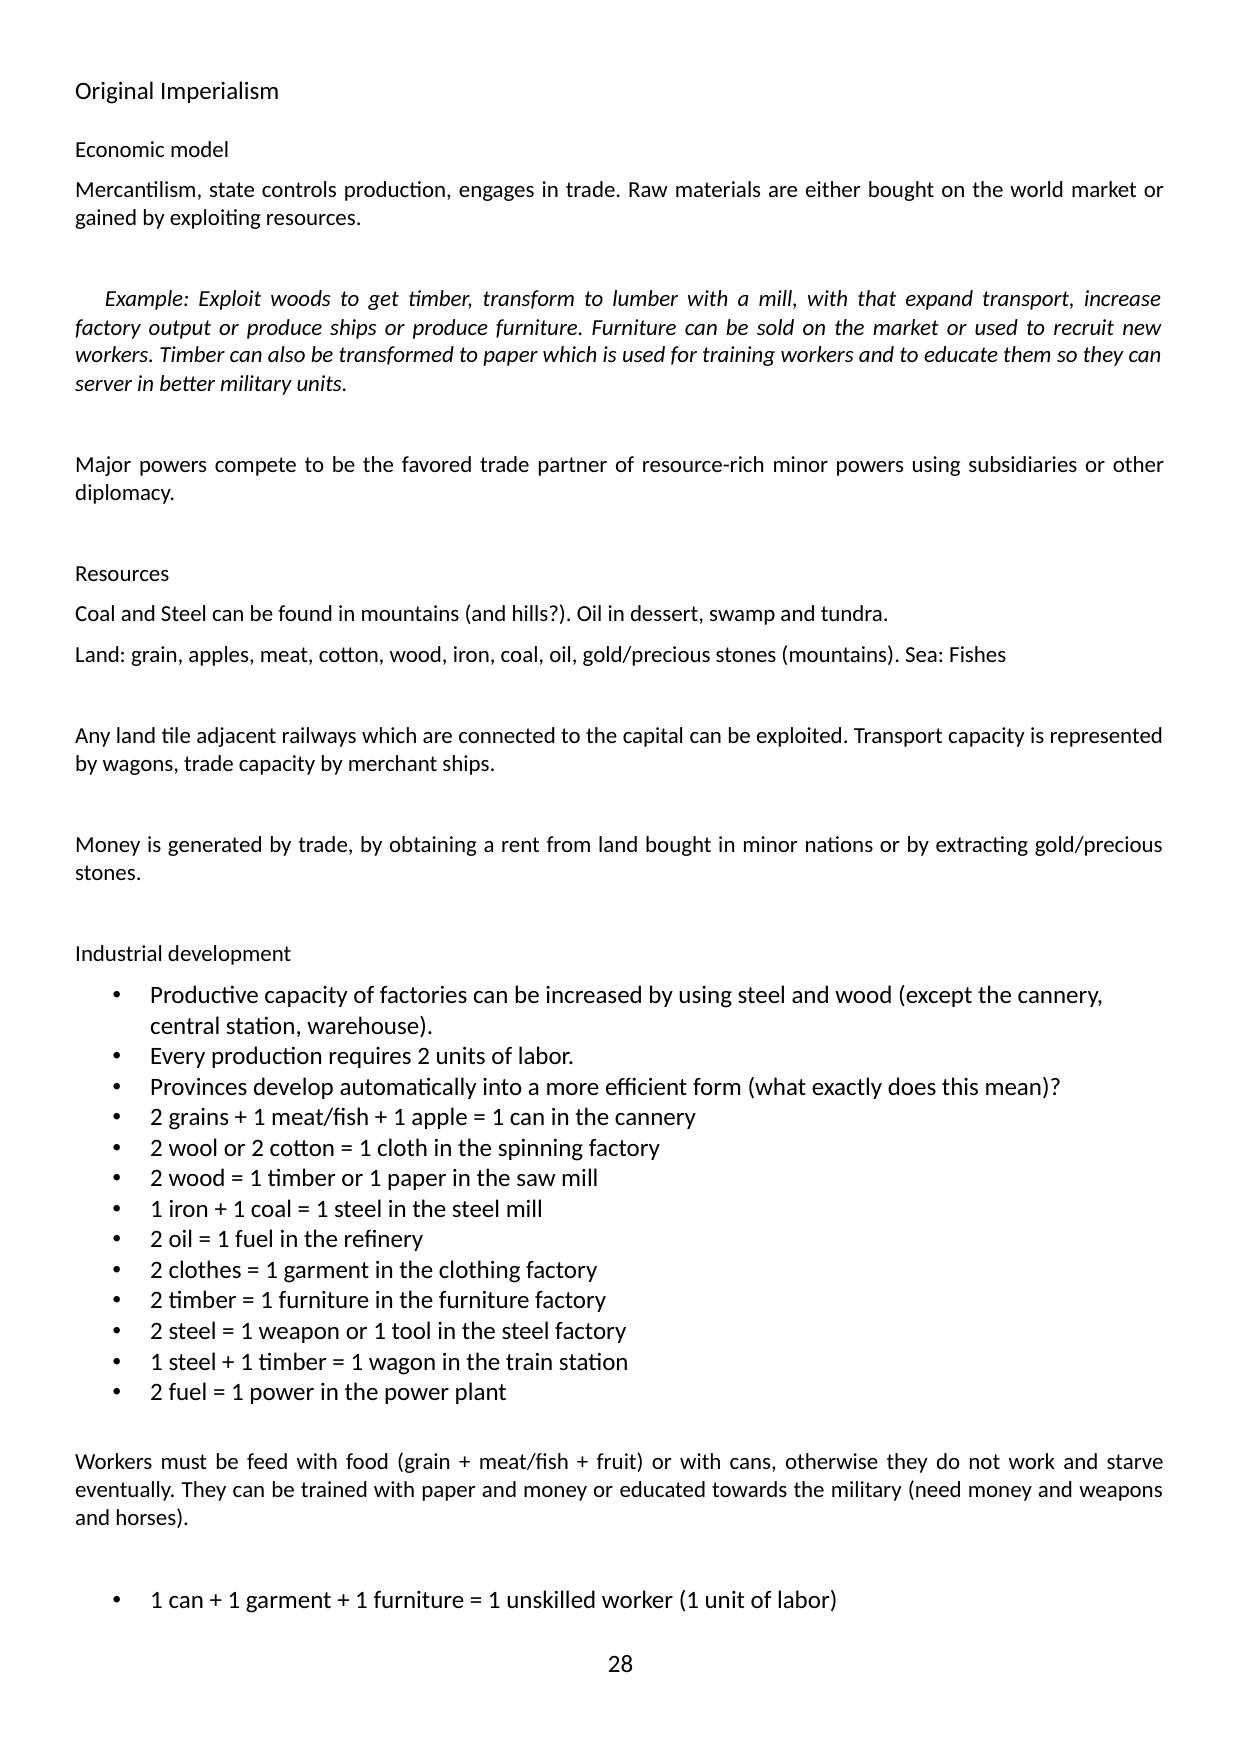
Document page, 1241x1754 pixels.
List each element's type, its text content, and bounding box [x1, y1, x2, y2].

list 2 grains + 1 meat/fish + 1 apple = 1 can in the cannery [112, 1102, 1166, 1132]
list 2 steel = 1 weapon or 1 tool in the steel factory [112, 1315, 1166, 1346]
text Money is generated by trade, by obtaining a rent from land bought in minor nations or by extracting gold/precious stones. [75, 830, 1166, 886]
text Economic model [75, 135, 1166, 163]
list Productive capacity of factories can be increased by using steel and wood (except the cannery, central station, warehouse). [112, 979, 1166, 1041]
text Workers must be feed with food (grain + meat/fish + fruit) or with cans, otherwise they do not work and starve eventually. They can be trained with paper and money or educated towards the military (need money and weapons and horses). [75, 1447, 1166, 1531]
text Industrial development [75, 939, 1166, 967]
list Every production requires 2 units of labor. [112, 1041, 1166, 1071]
list 2 clothes = 1 garment in the clothing factory [112, 1254, 1166, 1285]
text Major powers compete to be the favored trade partner of resource-rich minor powers using subsidiaries or other diplomacy. [75, 450, 1166, 506]
list 1 steel + 1 timber = 1 wagon in the train station [112, 1346, 1166, 1376]
text Mercantilism, state controls production, engages in trade. Raw materials are either bought on the world market or gained by exploiting resources. [75, 176, 1166, 232]
list 2 wool or 2 cotton = 1 cloth in the spinning factory [112, 1132, 1166, 1163]
list 1 can + 1 garment + 1 furniture = 1 unskilled worker (1 unit of labor) [112, 1584, 1166, 1615]
list 2 wood = 1 timber or 1 paper in the saw mill [112, 1163, 1166, 1193]
list 1 iron + 1 coal = 1 steel in the steel mill [112, 1193, 1166, 1224]
text Resources [75, 559, 1166, 587]
text Land: grain, apples, meat, cotton, wood, iron, coal, oil, gold/precious stones (mountains). Sea: Fishes [75, 640, 1166, 668]
text Example: Exploit woods to get timber, transform to lumber with a mill, with that expand transport, increase factory output or produce ships or produce furniture. Furniture can be sold on the market or used to recruit new workers. Timber can also be transformed to paper which is used for training workers and to educate them so they can server in better military units. [75, 284, 1166, 397]
list 2 timber = 1 furniture in the furniture factory [112, 1285, 1166, 1315]
text Coal and Steel can be found in mountains (and hills?). Oil in dessert, swamp and tundra. [75, 599, 1166, 627]
text Any land tile adjacent railways which are connected to the capital can be exploited. Transport capacity is represented by wagons, trade capacity by merchant ships. [75, 721, 1166, 777]
list 2 fuel = 1 power in the power plant [112, 1376, 1166, 1407]
list Provinces develop automatically into a more efficient form (what exactly does this mean)? [112, 1071, 1166, 1102]
list 2 oil = 1 fuel in the refinery [112, 1224, 1166, 1254]
